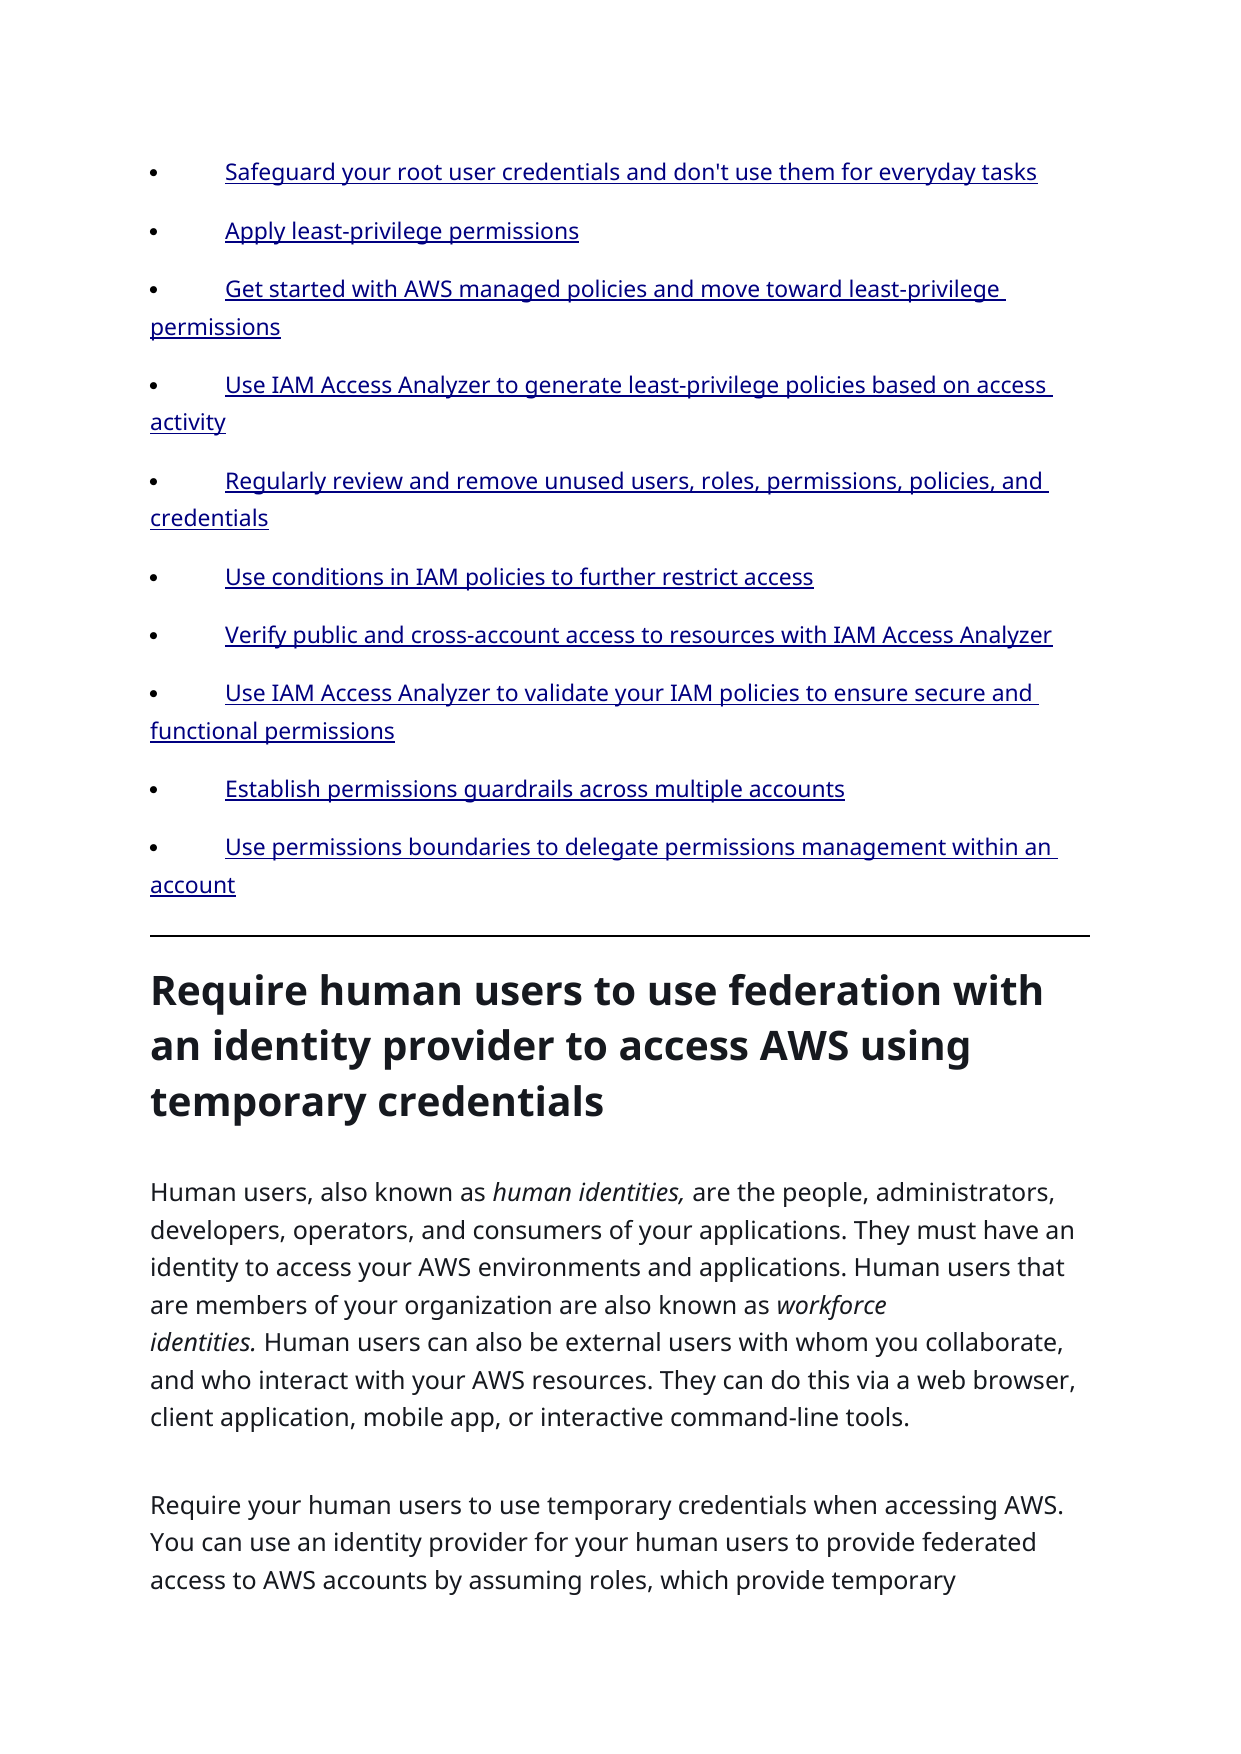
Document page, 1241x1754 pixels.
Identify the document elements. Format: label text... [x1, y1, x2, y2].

list Apply least-privilege permissions [150, 208, 1090, 246]
list Use IAM Access Analyzer to generate least-privilege policies based on access activity [150, 362, 1090, 437]
subtitle Require human users to use federation with an identity provider to access AWS using temporary credentials [150, 937, 1090, 1128]
list Use IAM Access Analyzer to validate your IAM policies to ensure secure and functional permissions [150, 671, 1090, 746]
list Regularly review and remove unused users, roles, permissions, policies, and credentials [150, 458, 1090, 533]
list Use permissions boundaries to delegate permissions management within an account [150, 825, 1090, 900]
list Get started with AWS managed policies and move toward least-privilege permissions [150, 267, 1090, 342]
list Establish permissions guardrails across multiple accounts [150, 767, 1090, 804]
text Human users, also known as human identities, are the people, administrators, developers, operators, and consumers of your applications. They must have an identity to access your AWS environments and applications. Human users that are members of your organization are also known as workforce identities. Human users can also be external users with whom you collaborate, and who interact with your AWS resources. They can do this via a web browser, client application, mobile app, or interactive command-line tools. [150, 1172, 1090, 1434]
text Require your human users to use temporary credentials when accessing AWS. You can use an identity provider for your human users to provide federated access to AWS accounts by assuming roles, which provide temporary [150, 1484, 1090, 1597]
list Use conditions in IAM policies to further restrict access [150, 554, 1090, 592]
list Safeguard your root user credentials and don't use them for everyday tasks [150, 150, 1090, 187]
list Verify public and cross-account access to resources with IAM Access Analyzer [150, 612, 1090, 650]
